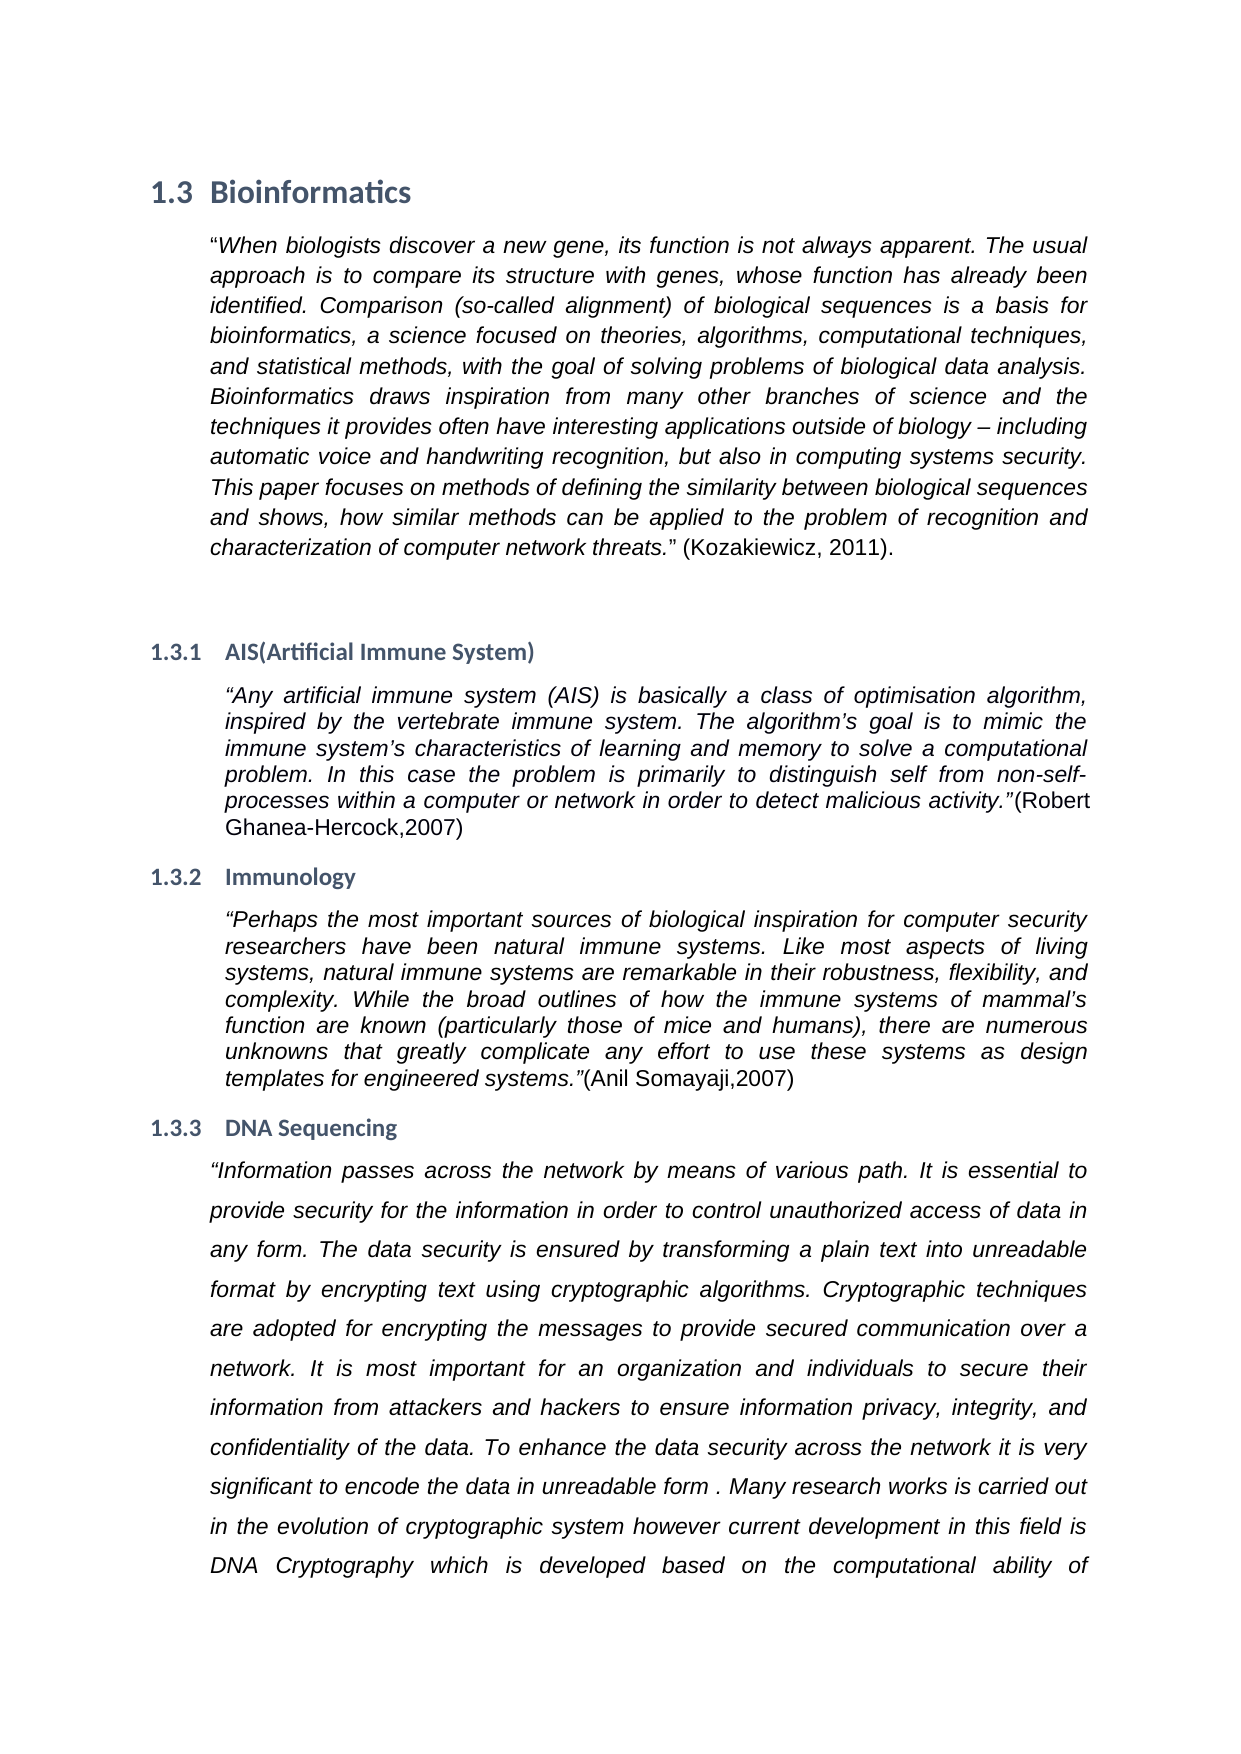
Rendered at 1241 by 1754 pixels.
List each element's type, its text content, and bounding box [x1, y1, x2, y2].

subtitle DNA Sequencing [150, 1112, 1090, 1142]
subtitle Bioinformatics [150, 171, 1090, 212]
text “Any artificial immune system (AIS) is basically a class of optimisation algorithm, inspired by the vertebrate immune system. The algorithm’s goal is to mimic the immune system’s characteristics of learning and memory to solve a computational problem. In this case the problem is primarily to distinguish self from non-self-processes within a computer or network in order to detect malicious activity.”(Robert Ghanea-Hercock,2007) [225, 682, 1090, 840]
subtitle AIS(Artificial Immune System) [150, 636, 1090, 667]
text “Information passes across the network by means of various path. It is essential to provide security for the information in order to control unauthorized access of data in any form. The data security is ensured by transforming a plain text into unreadable format by encrypting text using cryptographic algorithms. Cryptographic techniques are adopted for encrypting the messages to provide secured communication over a network. It is most important for an organization and individuals to secure their information from attackers and hackers to ensure information privacy, integrity, and confidentiality of the data. To enhance the data security across the network it is very significant to encode the data in unreadable form . Many research works is carried out in the evolution of cryptographic system however current development in this field is DNA Cryptography which is developed based on the computational ability of [210, 1157, 1090, 1579]
text “Perhaps the most important sources of biological inspiration for computer security researchers have been natural immune systems. Like most aspects of living systems, natural immune systems are remarkable in their robustness, flexibility, and complexity. While the broad outlines of how the immune systems of mammal’s function are known (particularly those of mice and humans), there are numerous unknowns that greatly complicate any effort to use these systems as design templates for engineered systems.”(Anil Somayaji,2007) [225, 906, 1090, 1091]
subtitle Immunology [150, 861, 1090, 891]
text “When biologists discover a new gene, its function is not always apparent. The usual approach is to compare its structure with genes, whose function has already been identified. Comparison (so-called alignment) of biological sequences is a basis for bioinformatics, a science focused on theories, algorithms, computational techniques, and statistical methods, with the goal of solving problems of biological data analysis. Bioinformatics draws inspiration from many other branches of science and the techniques it provides often have interesting applications outside of biology – including automatic voice and handwriting recognition, but also in computing systems security. This paper focuses on methods of defining the similarity between biological sequences and shows, how similar methods can be applied to the problem of recognition and characterization of computer network threats.” (Kozakiewicz, 2011). [210, 232, 1090, 560]
